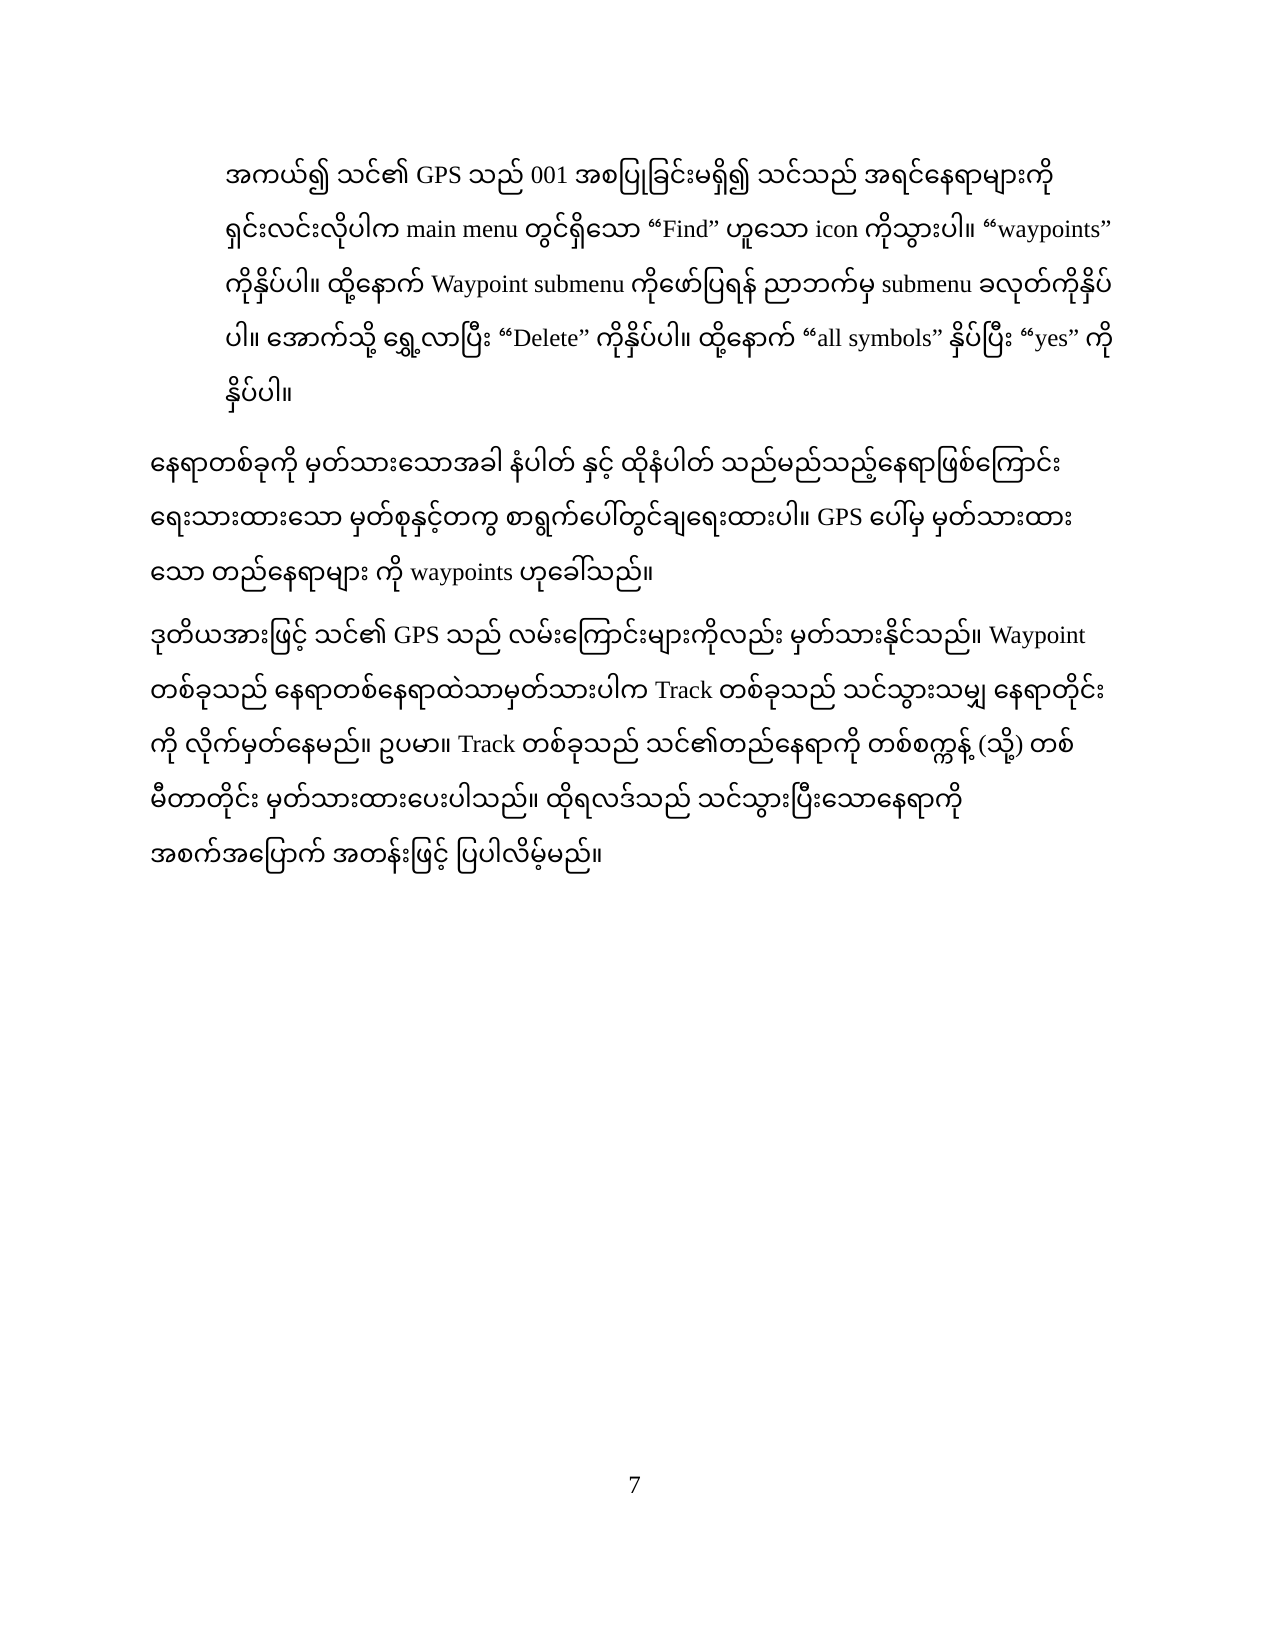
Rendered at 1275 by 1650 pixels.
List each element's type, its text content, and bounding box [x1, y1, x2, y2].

text နေရာတစ်ခုကို မှတ်သားသောအခါ နံပါတ် နှင့် ထိုနံပါတ် သည်မည်သည့်နေရာဖြစ်ကြောင်း ရေးသားထားသော မှတ်စုနှင့်တကွ စာရွက်ပေါ်တွင်ချရေးထားပါ။ GPS ပေါ်မှ မှတ်သားထားသော တည်နေရာများ ကို waypoints ဟုခေါ်သည်။ [150, 438, 1125, 602]
text ဒုတိယအားဖြင့် သင်၏ GPS သည် လမ်းကြောင်းများကိုလည်း မှတ်သားနိုင်သည်။ Waypoint တစ်ခုသည် နေရာတစ်နေရာထဲသာမှတ်သားပါက Track တစ်ခုသည် သင်သွားသမျှ နေရာတိုင်းကို လိုက်မှတ်နေမည်။ ဥပမာ။ Track တစ်ခုသည် သင်၏တည်နေရာကို တစ်စက္ကန့် (သို့) တစ်မီတာတိုင်း မှတ်သားထားပေးပါသည်။ ထိုရလဒ်သည် သင်သွားပြီးသောနေရာကို အစက်အပြောက် အတန်းဖြင့် ပြပါလိမ့်မည်။ [150, 611, 1125, 883]
text အကယ်၍ သင်၏ GPS သည် 001 အစပြုခြင်းမရှိ၍ သင်သည် အရင်နေရာများကို ရှင်းလင်းလိုပါက main menu တွင်ရှိသော “Find” ဟူသော icon ကိုသွားပါ။ “waypoints” ကိုနှိပ်ပါ။ ထို့နောက် Waypoint submenu ကိုဖော်ပြရန် ညာဘက်မှ submenu ခလုတ်ကိုနှိပ်ပါ။ အောက်သို့ ရွှေ့လာပြီး “Delete” ကိုနှိပ်ပါ။ ထို့နောက် “all symbols” နှိပ်ပြီး “yes” ကိုနှိပ်ပါ။ [225, 150, 1125, 423]
